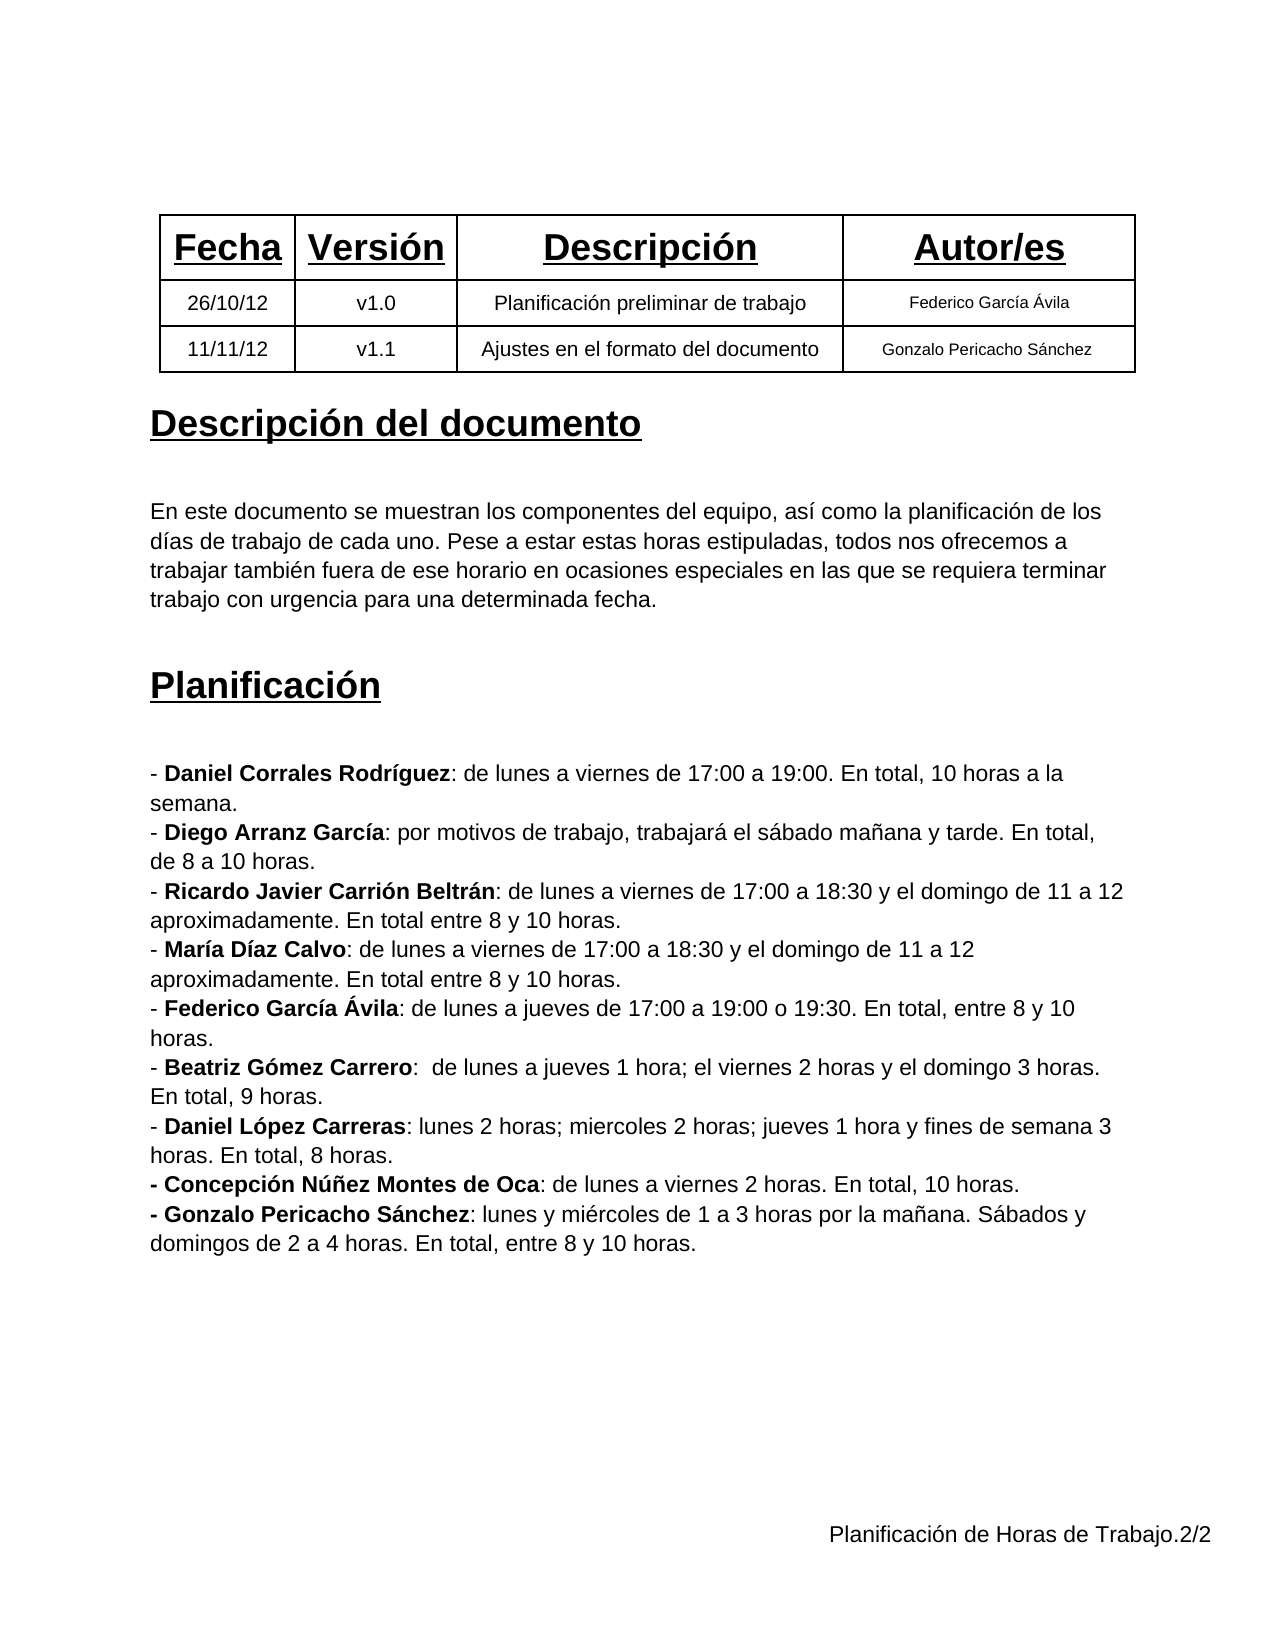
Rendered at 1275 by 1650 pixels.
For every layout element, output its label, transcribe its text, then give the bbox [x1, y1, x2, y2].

table_cell 26/10/12 [161, 281, 294, 325]
text - Daniel López Carreras: lunes 2 horas; miercoles 2 horas; jueves 1 hora y fines de semana 3 horas. En total, 8 horas. [150, 1113, 1125, 1168]
text - Daniel Corrales Rodríguez: de lunes a viernes de 17:00 a 19:00. En total, 10 horas a la semana. [150, 761, 1125, 816]
table_header Fecha [161, 216, 294, 279]
text - Diego Arranz García: por motivos de trabajo, trabajará el sábado mañana y tarde. En total, de 8 a 10 horas. [150, 819, 1125, 874]
text En este documento se muestran los componentes del equipo, así como la planificación de los días de trabajo de cada uno. Pese a estar estas horas estipuladas, todos nos ofrecemos a trabajar también fuera de ese horario en ocasiones especiales en las que se requiera terminar trabajo con urgencia para una determinada fecha. [150, 499, 1125, 613]
table_cell Federico García Ávila [844, 281, 1134, 325]
text - Concepción Núñez Montes de Oca: de lunes a viernes 2 horas. En total, 10 horas. [150, 1172, 1125, 1198]
table_cell Ajustes en el formato del documento [458, 327, 842, 371]
text - Federico García Ávila: de lunes a jueves de 17:00 a 19:00 o 19:30. En total, entre 8 y 10 horas. [150, 996, 1125, 1051]
table_cell v1.1 [296, 327, 456, 371]
table_header Autor/es [844, 216, 1134, 279]
text Planificación [150, 664, 1125, 706]
table_header Versión [296, 216, 456, 279]
table_header Descripción [458, 216, 842, 279]
table_cell Gonzalo Pericacho Sánchez [844, 327, 1134, 371]
text - Beatriz Gómez Carrero: de lunes a jueves 1 hora; el viernes 2 horas y el domingo 3 horas. En total, 9 horas. [150, 1054, 1125, 1109]
text - Gonzalo Pericacho Sánchez: lunes y miércoles de 1 a 3 horas por la mañana. Sábados y domingos de 2 a 4 horas. En total, entre 8 y 10 horas. [150, 1201, 1125, 1256]
table_cell Planificación preliminar de trabajo [458, 281, 842, 325]
text Descripción del documento [150, 403, 1125, 444]
text - María Díaz Calvo: de lunes a viernes de 17:00 a 18:30 y el domingo de 11 a 12 aproximadamente. En total entre 8 y 10 horas. [150, 937, 1125, 992]
table_cell v1.0 [296, 281, 456, 325]
table_cell 11/11/12 [161, 327, 294, 371]
text - Ricardo Javier Carrión Beltrán: de lunes a viernes de 17:00 a 18:30 y el domingo de 11 a 12 aproximadamente. En total entre 8 y 10 horas. [150, 878, 1125, 933]
